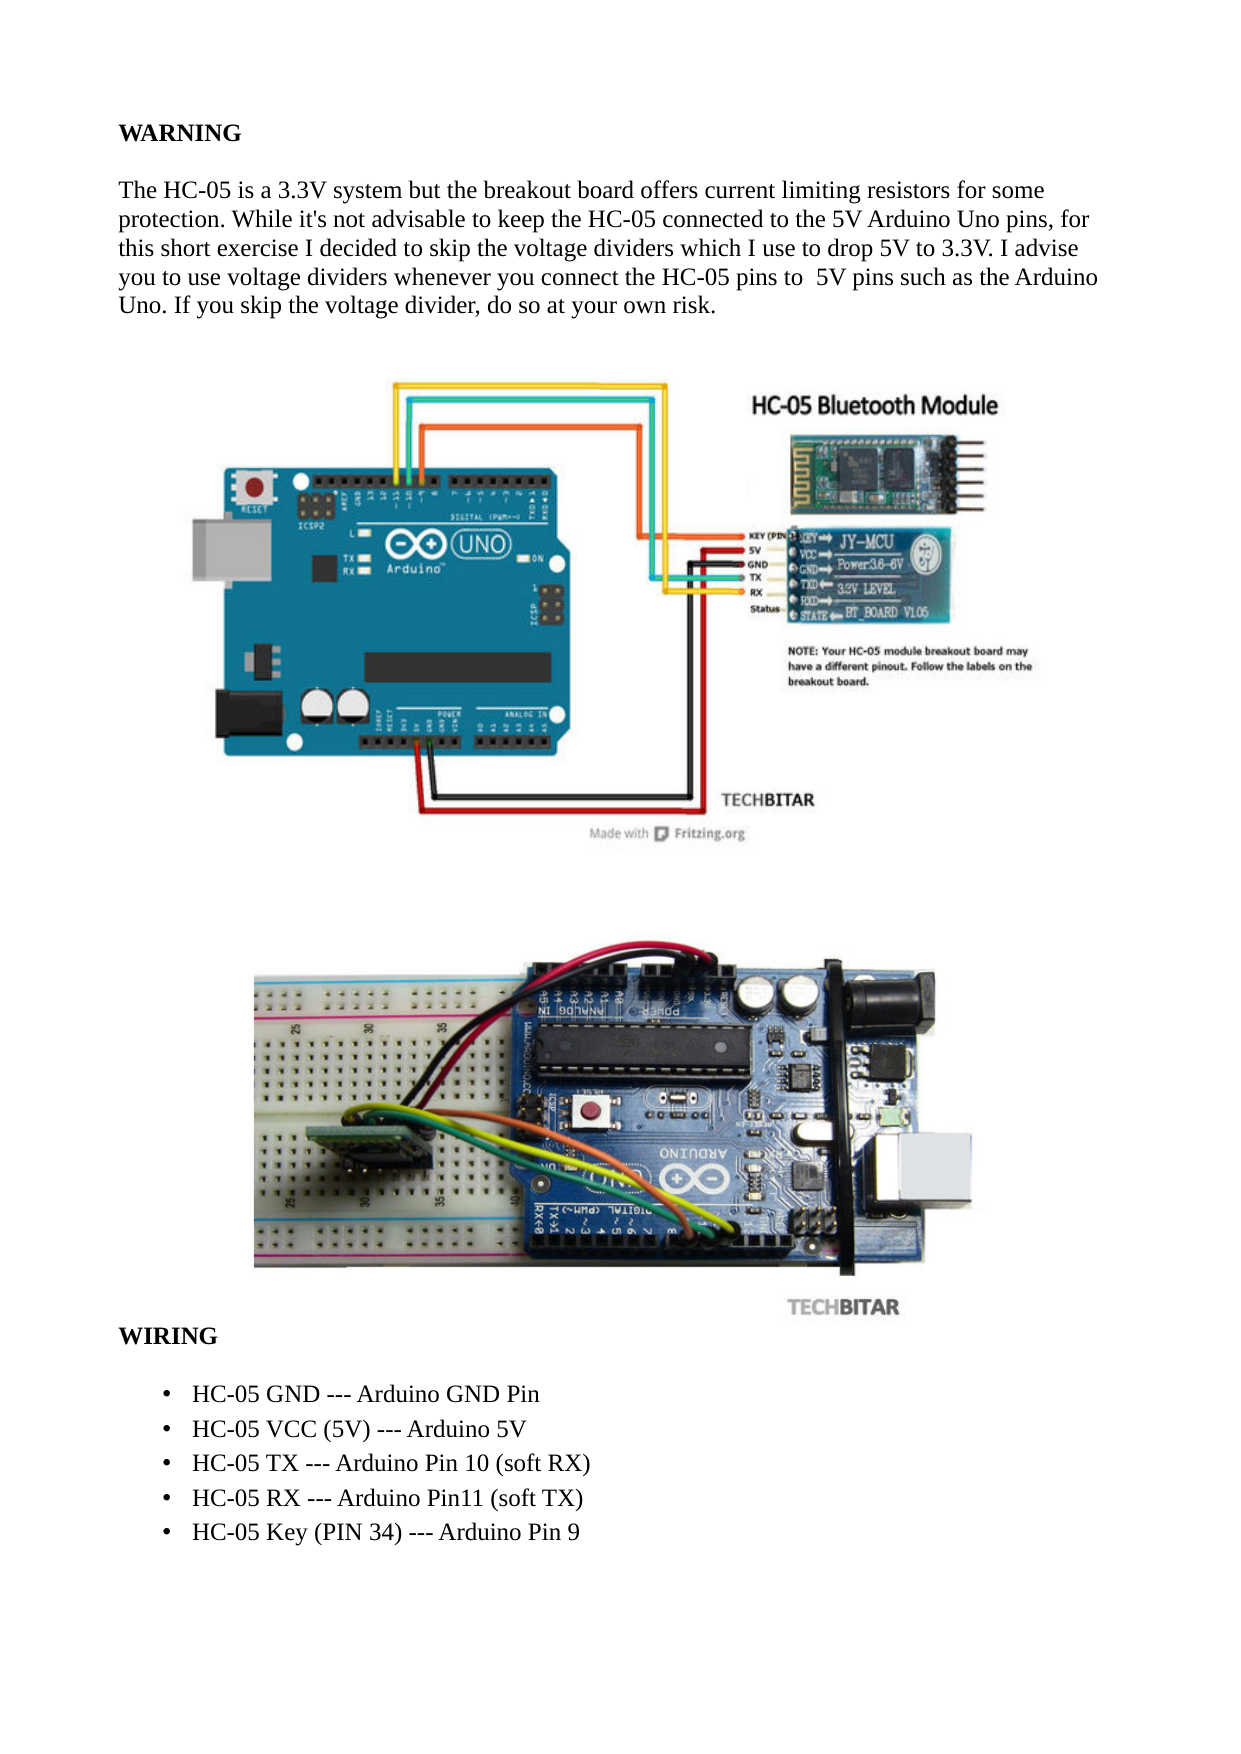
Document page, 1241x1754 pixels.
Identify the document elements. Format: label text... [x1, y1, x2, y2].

list HC-05 Key (PIN 34) --- Arduino Pin 9 [162, 1517, 1122, 1546]
text WARNING The HC-05 is a 3.3V system but the breakout board offers current limiting resistors for some protection. While it's not advisable to keep the HC-05 connected to the 5V Arduino Uno pins, for this short exercise I decided to skip the voltage dividers which I use to drop 5V to 3.3V. I advise you to use voltage dividers whenever you connect the HC-05 pins to 5V pins such as the Arduino Uno. If you skip the voltage divider, do so at your own risk. [118, 118, 1122, 319]
picture [183, 319, 1057, 859]
picture [253, 916, 987, 1342]
text WIRING [118, 1292, 1122, 1350]
list HC-05 VCC (5V) --- Arduino 5V [162, 1414, 1122, 1442]
list HC-05 GND --- Arduino GND Pin [162, 1379, 1122, 1408]
list HC-05 RX --- Arduino Pin11 (soft TX) [162, 1483, 1122, 1511]
list HC-05 TX --- Arduino Pin 10 (soft RX) [162, 1448, 1122, 1477]
